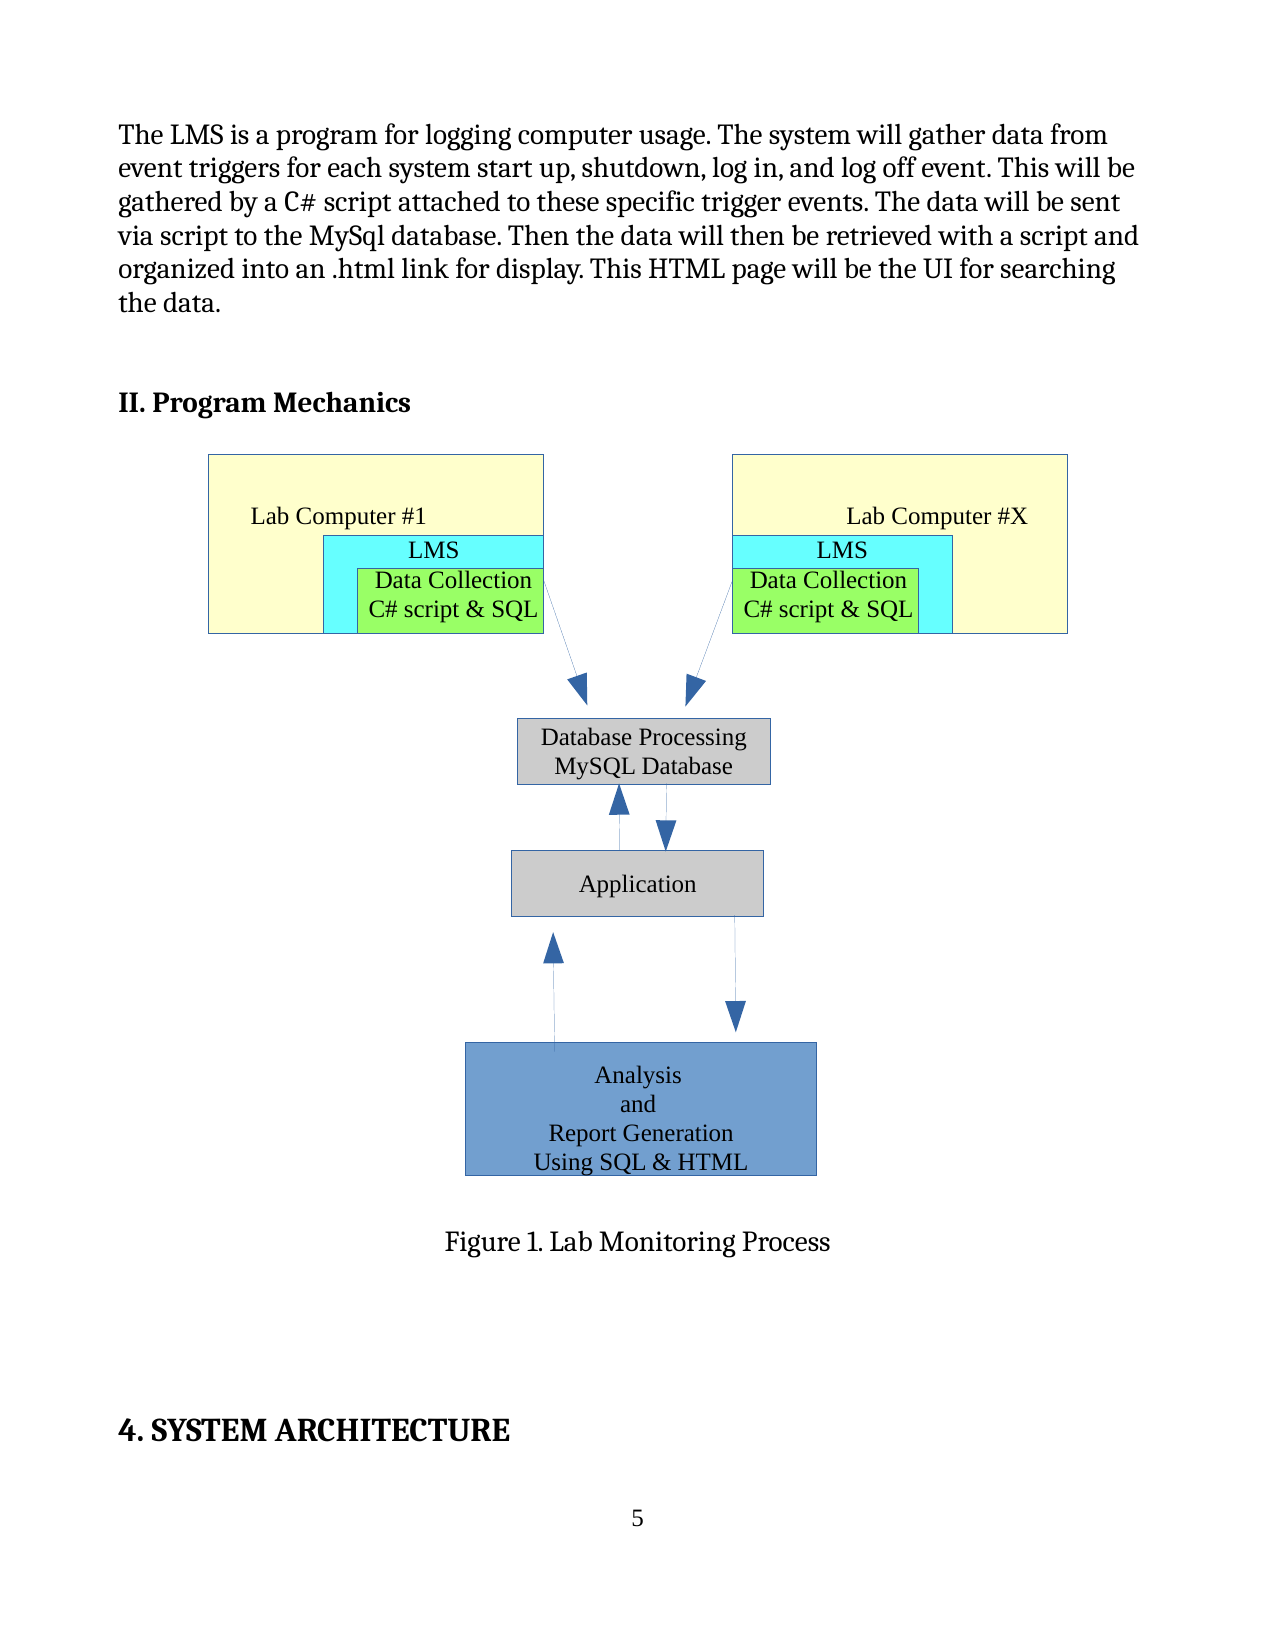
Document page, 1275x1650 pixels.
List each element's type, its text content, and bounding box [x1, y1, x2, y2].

text II. Program Mechanics [118, 386, 1157, 420]
text 4. SYSTEM ARCHITECTURE [118, 1412, 1157, 1450]
text Figure 1. Lab Monitoring Process [118, 1225, 1157, 1258]
text The LMS is a program for logging computer usage. The system will gather data from event triggers for each system start up, shutdown, log in, and log off event. This will be gathered by a C# script attached to these specific trigger events. The data will be sent via script to the MySql database. Then the data will then be retrieved with a script and organized into an .html link for display. This HTML page will be the UI for searching the data. [118, 118, 1157, 319]
